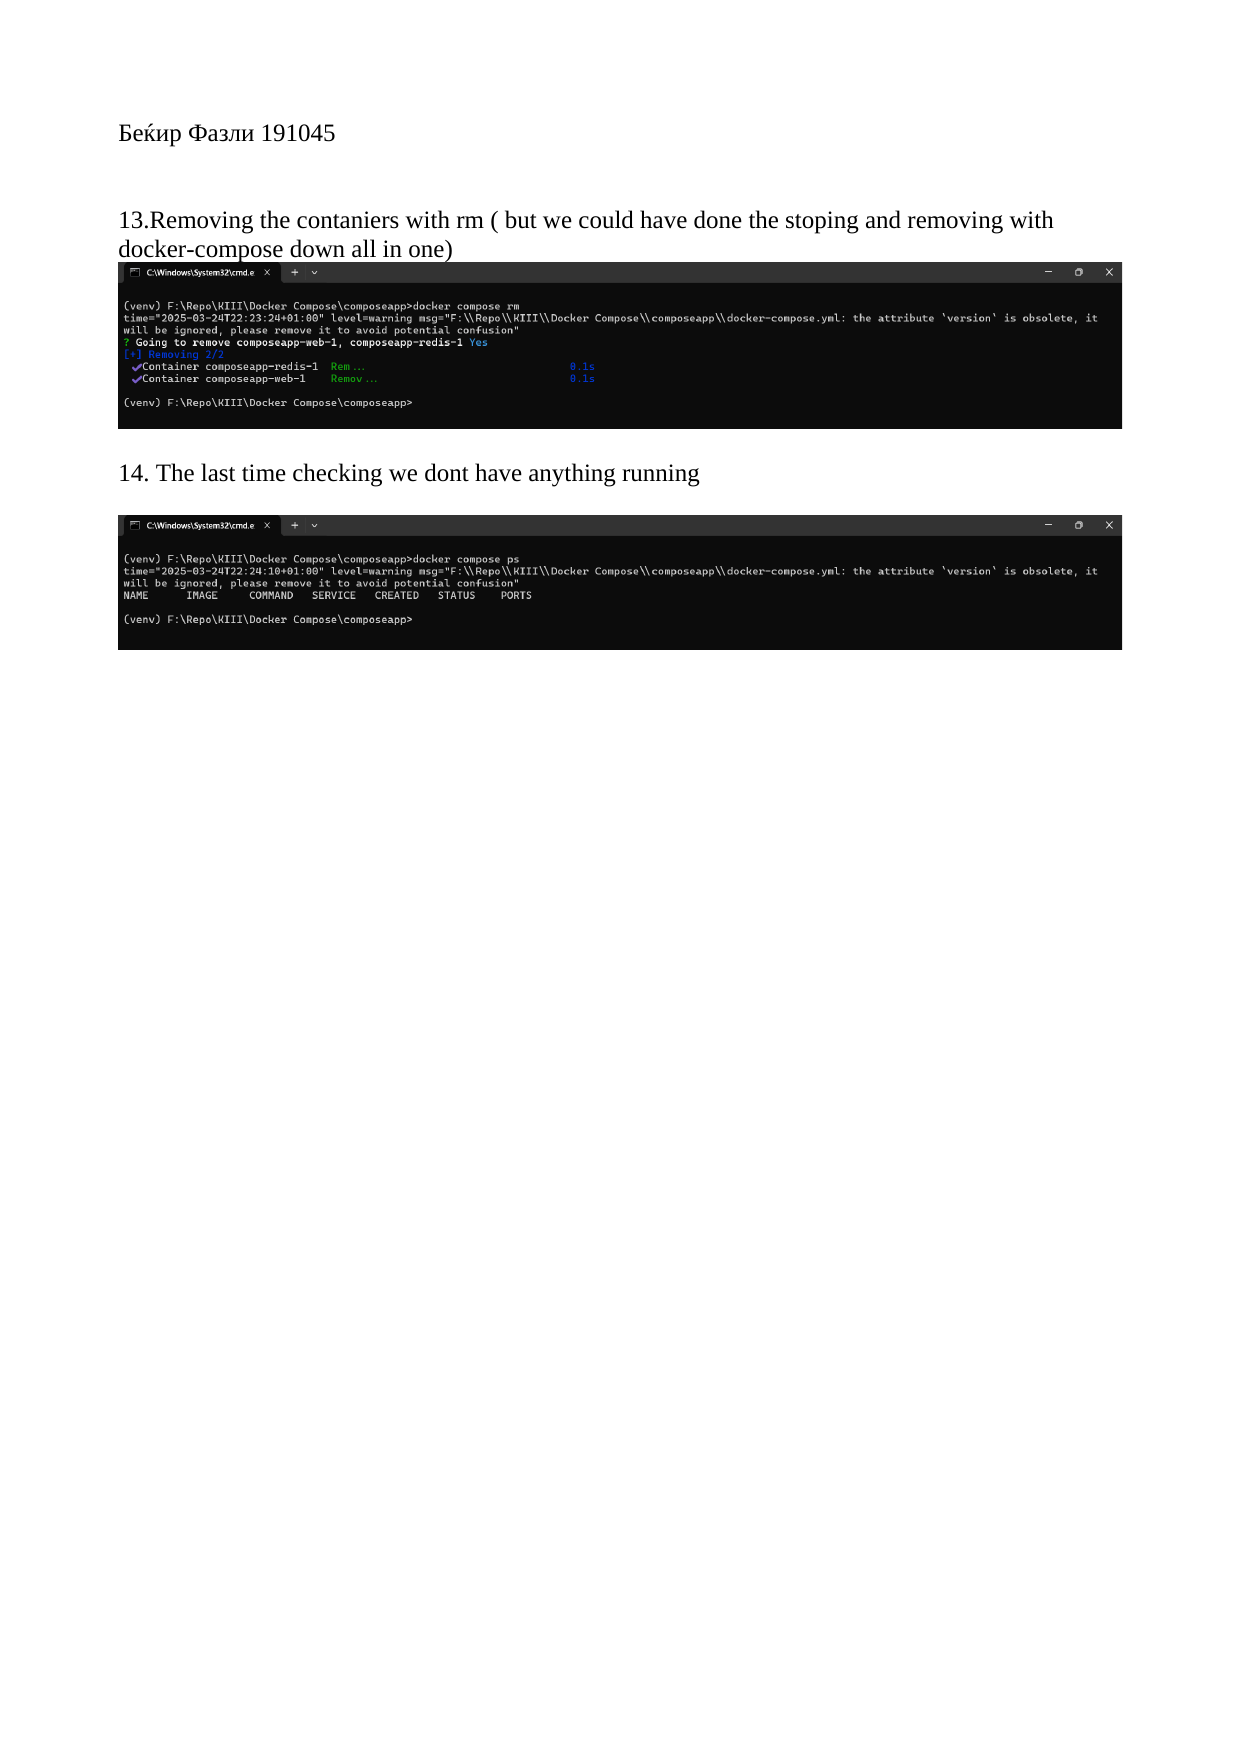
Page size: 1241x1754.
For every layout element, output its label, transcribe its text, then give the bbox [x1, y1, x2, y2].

picture [118, 262, 1123, 429]
text 13.Removing the contaniers with rm ( but we could have done the stoping and removing with docker-compose down all in one) [118, 205, 1122, 262]
text 14. The last time checking we dont have anything running [118, 458, 1122, 486]
picture [118, 515, 1123, 650]
